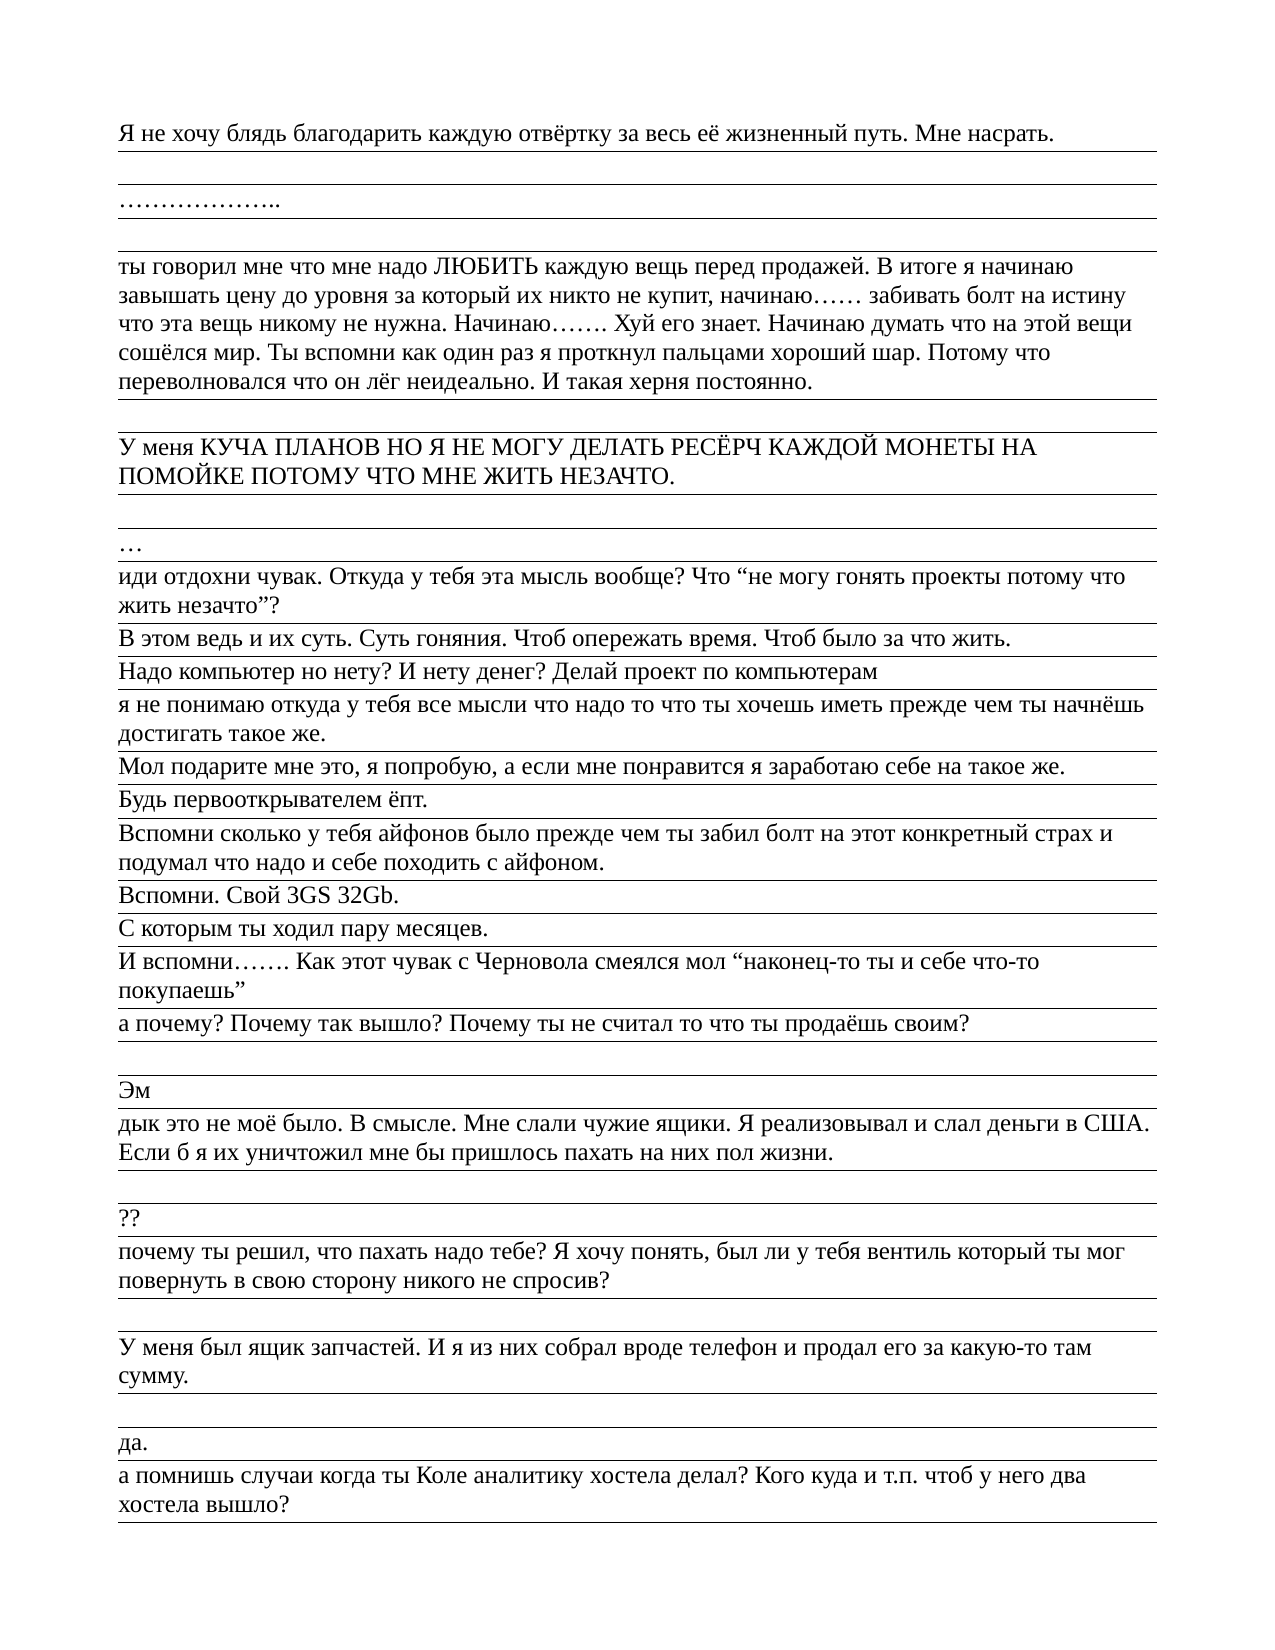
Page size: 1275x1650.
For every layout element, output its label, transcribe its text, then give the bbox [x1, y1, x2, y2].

text а почему? Почему так вышло? Почему ты не считал то что ты продаёшь своим? [118, 1009, 1157, 1041]
text да. [118, 1428, 1157, 1460]
text У меня был ящик запчастей. И я из них собрал вроде телефон и продал его за какую-то там сумму. [118, 1332, 1157, 1393]
text Вспомни. Свой 3GS 32Gb. [118, 881, 1157, 913]
text Я не хочу блядь благодарить каждую отвёртку за весь её жизненный путь. Мне насрать. [118, 118, 1157, 151]
text ?? [118, 1204, 1157, 1236]
text почему ты решил, что пахать надо тебе? Я хочу понять, был ли у тебя вентиль который ты мог повернуть в свою сторону никого не спросив? [118, 1237, 1157, 1298]
text У меня КУЧА ПЛАНОВ НО Я НЕ МОГУ ДЕЛАТЬ РЕСЁРЧ КАЖДОЙ МОНЕТЫ НА ПОМОЙКЕ ПОТОМУ ЧТО МНЕ ЖИТЬ НЕЗАЧТО. [118, 433, 1157, 494]
text … [118, 529, 1157, 561]
text ……………….. [118, 185, 1157, 218]
text В этом ведь и их суть. Суть гоняния. Чтоб опережать время. Чтоб было за что жить. [118, 624, 1157, 656]
text а помнишь случаи когда ты Коле аналитику хостела делал? Кого куда и т.п. чтоб у него два хостела вышло? [118, 1461, 1157, 1522]
text Мол подарите мне это, я попробую, а если мне понравится я заработаю себе на такое же. [118, 752, 1157, 784]
text Вспомни сколько у тебя айфонов было прежде чем ты забил болт на этот конкретный страх и подумал что надо и себе походить с айфоном. [118, 819, 1157, 880]
text дык это не моё было. В смысле. Мне слали чужие ящики. Я реализовывал и слал деньги в США. Если б я их уничтожил мне бы пришлось пахать на них пол жизни. [118, 1109, 1157, 1170]
text Будь первооткрывателем ёпт. [118, 785, 1157, 818]
text я не понимаю откуда у тебя все мысли что надо то что ты хочешь иметь прежде чем ты начнёшь достигать такое же. [118, 690, 1157, 751]
text И вспомни……. Как этот чувак с Черновола смеялся мол “наконец-то ты и себе что-то покупаешь” [118, 947, 1157, 1008]
text С которым ты ходил пару месяцев. [118, 914, 1157, 946]
text Надо компьютер но нету? И нету денег? Делай проект по компьютерам [118, 657, 1157, 689]
text иди отдохни чувак. Откуда у тебя эта мысль вообще? Что “не могу гонять проекты потому что жить незачто”? [118, 562, 1157, 623]
text ты говорил мне что мне надо ЛЮБИТЬ каждую вещь перед продажей. В итоге я начинаю завышать цену до уровня за который их никто не купит, начинаю…… забивать болт на истину что эта вещь никому не нужна. Начинаю……. Хуй его знает. Начинаю думать что на этой вещи сошёлся мир. Ты вспомни как один раз я проткнул пальцами хороший шар. Потому что переволновался что он лёг неидеально. И такая херня постоянно. [118, 252, 1157, 399]
text Эм [118, 1076, 1157, 1108]
